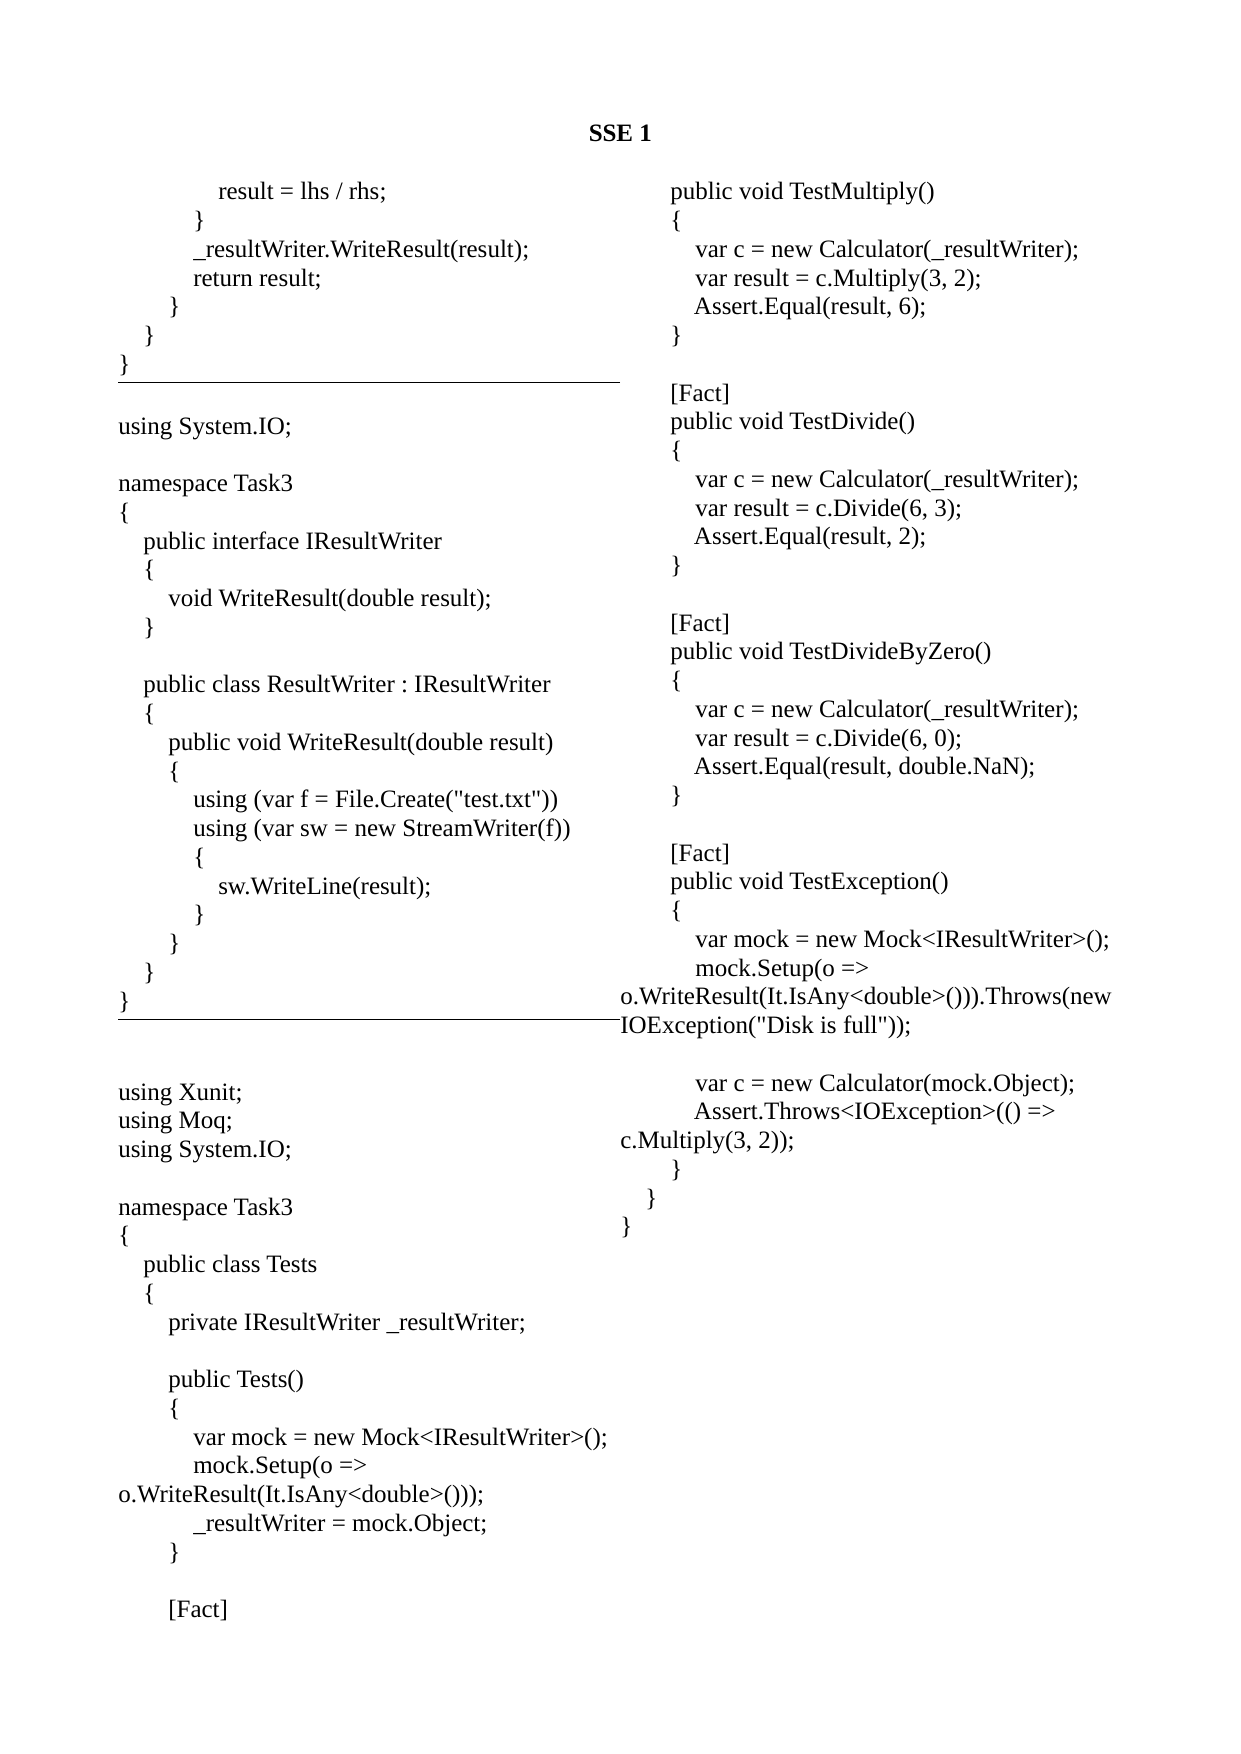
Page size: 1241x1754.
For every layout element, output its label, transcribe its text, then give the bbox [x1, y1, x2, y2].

text } [620, 1211, 1122, 1240]
text var c = new Calculator(mock.Object); [620, 1068, 1122, 1096]
text { [118, 756, 620, 784]
text { [620, 665, 1122, 694]
text var result = c.Divide(6, 3); [620, 493, 1122, 521]
text namespace Task3 [118, 468, 620, 497]
text [Fact] [118, 1594, 620, 1623]
text } [620, 1183, 1122, 1211]
text { [118, 1393, 620, 1422]
text using Xunit; [118, 1077, 620, 1105]
text public class ResultWriter : IResultWriter [118, 669, 620, 698]
text sw.WriteLine(result); [118, 871, 620, 899]
text } [118, 986, 620, 1019]
text } [118, 899, 620, 928]
text } [118, 612, 620, 641]
text } [118, 928, 620, 957]
text { [118, 497, 620, 526]
text { [118, 1220, 620, 1249]
text } [118, 957, 620, 986]
text [Fact] [620, 608, 1122, 636]
text var c = new Calculator(_resultWriter); [620, 464, 1122, 493]
text } [118, 320, 620, 349]
text using (var sw = new StreamWriter(f)) [118, 813, 620, 842]
text var mock = new Mock<IResultWriter>(); [620, 924, 1122, 953]
text } [620, 320, 1122, 349]
text } [620, 780, 1122, 809]
text return result; [118, 263, 620, 291]
text void WriteResult(double result); [118, 583, 620, 612]
text Assert.Equal(result, 2); [620, 521, 1122, 550]
text { [620, 435, 1122, 464]
text { [118, 1278, 620, 1307]
text [Fact] [620, 378, 1122, 406]
text _resultWriter.WriteResult(result); [118, 234, 620, 263]
text Assert.Equal(result, 6); [620, 291, 1122, 320]
text } [620, 550, 1122, 579]
text mock.Setup(o => o.WriteResult(It.IsAny<double>())).Throws(new IOException("Disk is full")); [620, 953, 1122, 1039]
text public void WriteResult(double result) [118, 727, 620, 756]
text using System.IO; [118, 1134, 620, 1163]
text using Moq; [118, 1105, 620, 1134]
text Assert.Equal(result, double.NaN); [620, 751, 1122, 780]
text namespace Task3 [118, 1192, 620, 1220]
text _resultWriter = mock.Object; [118, 1508, 620, 1537]
text } [118, 349, 620, 382]
text { [620, 895, 1122, 924]
text public class Tests [118, 1249, 620, 1278]
text } [620, 1154, 1122, 1183]
text } [118, 205, 620, 234]
text using System.IO; [118, 411, 620, 439]
text public void TestMultiply() [620, 176, 1122, 205]
text public void TestDivide() [620, 406, 1122, 435]
text { [118, 842, 620, 871]
text { [118, 698, 620, 727]
text public void TestDivideByZero() [620, 636, 1122, 665]
text public void TestException() [620, 866, 1122, 895]
text [Fact] [620, 838, 1122, 866]
text { [118, 554, 620, 583]
text mock.Setup(o => o.WriteResult(It.IsAny<double>())); [118, 1450, 620, 1508]
text var c = new Calculator(_resultWriter); [620, 234, 1122, 263]
text using (var f = File.Create("test.txt")) [118, 784, 620, 813]
text } [118, 1537, 620, 1565]
text result = lhs / rhs; [118, 176, 620, 205]
text Assert.Throws<IOException>(() => c.Multiply(3, 2)); [620, 1096, 1122, 1154]
text var c = new Calculator(_resultWriter); [620, 694, 1122, 723]
text } [118, 291, 620, 320]
text public Tests() [118, 1364, 620, 1393]
text var mock = new Mock<IResultWriter>(); [118, 1422, 620, 1450]
text { [620, 205, 1122, 234]
text var result = c.Divide(6, 0); [620, 723, 1122, 751]
text private IResultWriter _resultWriter; [118, 1307, 620, 1335]
text var result = c.Multiply(3, 2); [620, 263, 1122, 291]
text public interface IResultWriter [118, 526, 620, 554]
